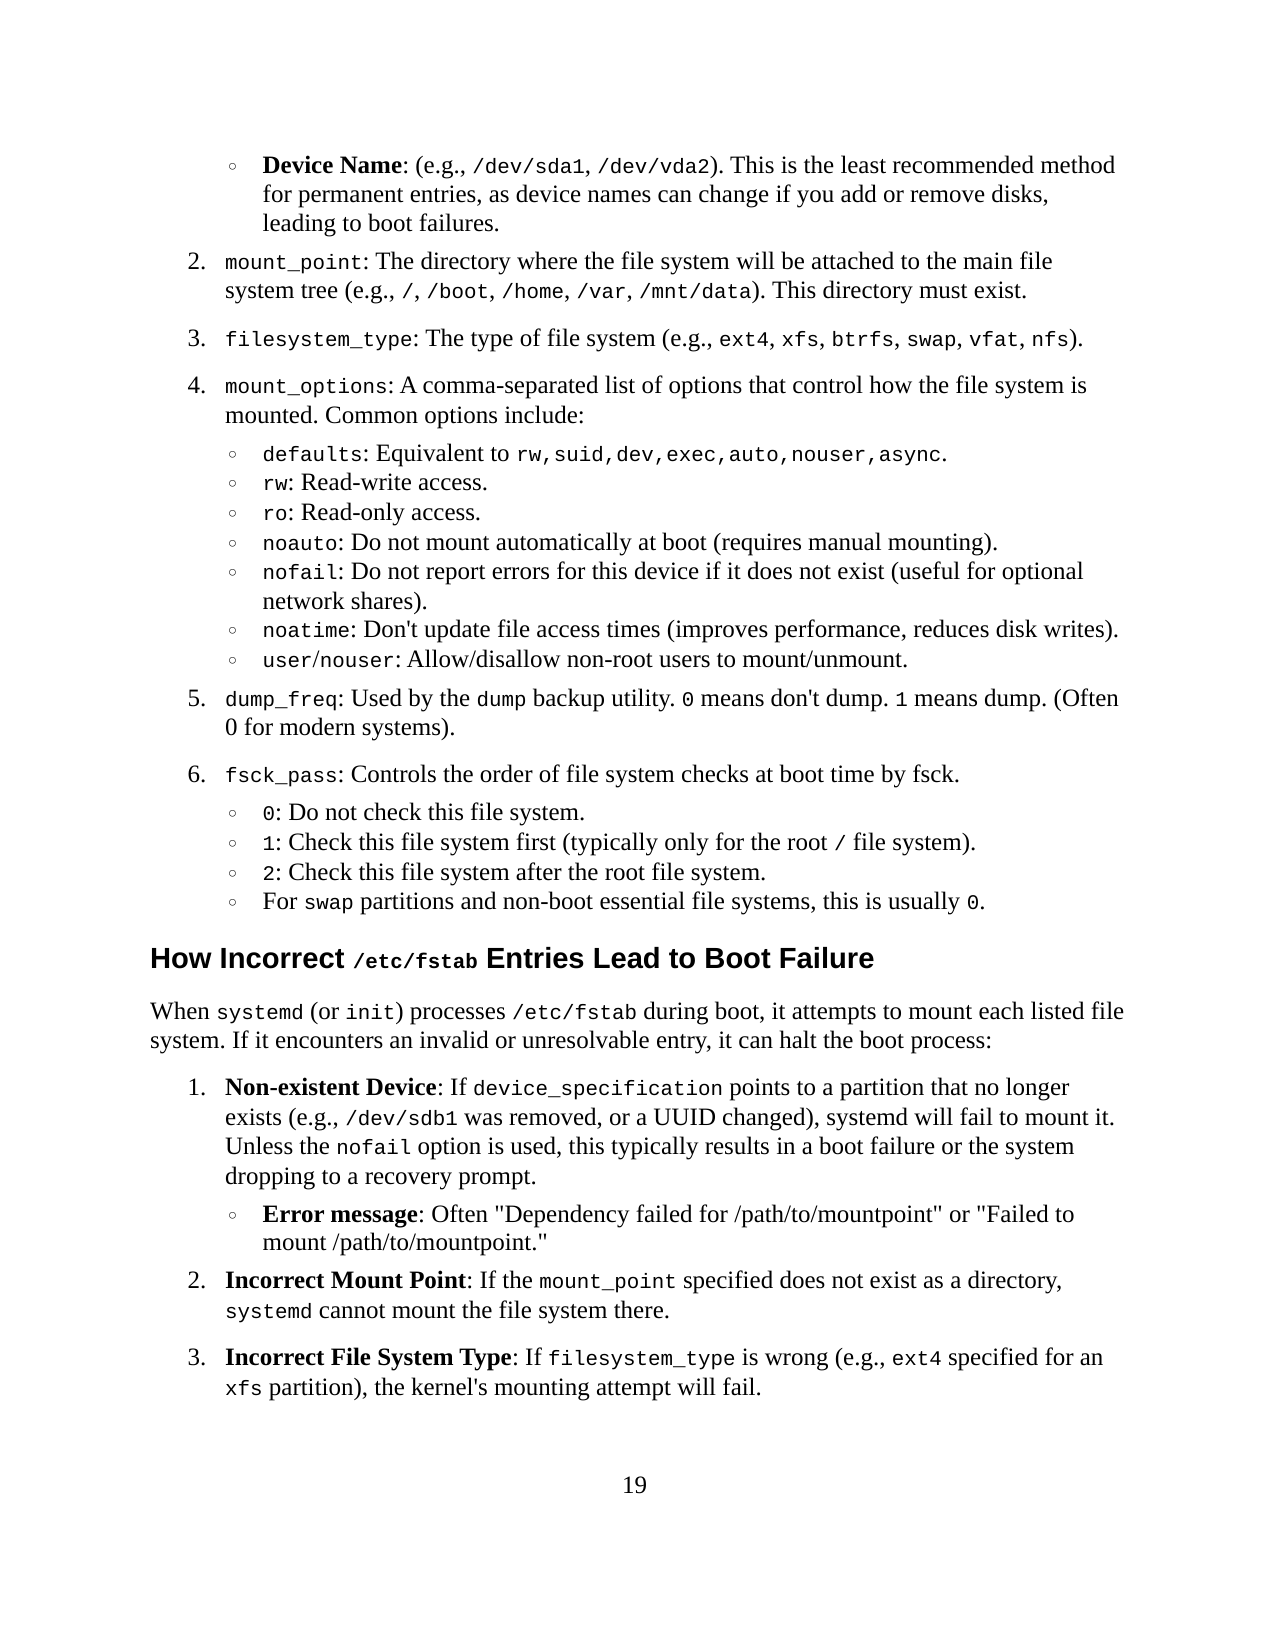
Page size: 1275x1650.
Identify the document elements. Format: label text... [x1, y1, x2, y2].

list Non-existent Device: If device_specification points to a partition that no longer exists (e.g., /dev/sdb1 was removed, or a UUID changed), systemd will fail to mount it. Unless the nofail option is used, this typically results in a boot failure or the system dropping to a recovery prompt. [187, 1072, 1125, 1190]
subtitle How Incorrect /etc/fstab Entries Lead to Boot Failure [150, 941, 1125, 974]
list filesystem_type: The type of file system (e.g., ext4, xfs, btrfs, swap, vfat, nfs). [187, 323, 1125, 353]
list mount_point: The directory where the file system will be attached to the main file system tree (e.g., /, /boot, /home, /var, /mnt/data). This directory must exist. [187, 246, 1125, 305]
list user/nouser: Allow/disallow non-root users to mount/unmount. [225, 644, 1125, 674]
list Error message: Often "Dependency failed for /path/to/mountpoint" or "Failed to mount /path/to/mountpoint." [225, 1199, 1125, 1256]
list 1: Check this file system first (typically only for the root / file system). [225, 827, 1125, 857]
list defaults: Equivalent to rw,suid,dev,exec,auto,nouser,async. [225, 438, 1125, 467]
list mount_options: A comma-separated list of options that control how the file system is mounted. Common options include: [187, 371, 1125, 429]
list Incorrect Mount Point: If the mount_point specified does not exist as a directory, systemd cannot mount the file system there. [187, 1265, 1125, 1324]
list dump_freq: Used by the dump backup utility. 0 means don't dump. 1 means dump. (Often 0 for modern systems). [187, 683, 1125, 741]
list fsck_pass: Controls the order of file system checks at boot time by fsck. [187, 759, 1125, 788]
list ro: Read-only access. [225, 497, 1125, 527]
list 0: Do not check this file system. [225, 797, 1125, 827]
list Device Name: (e.g., /dev/sda1, /dev/vda2). This is the least recommended method for permanent entries, as device names can change if you add or remove disks, leading to boot failures. [225, 150, 1125, 237]
list noauto: Do not mount automatically at boot (requires manual mounting). [225, 527, 1125, 556]
list rw: Read-write access. [225, 467, 1125, 497]
list nofail: Do not report errors for this device if it does not exist (useful for optional network shares). [225, 556, 1125, 614]
list Incorrect File System Type: If filesystem_type is wrong (e.g., ext4 specified for an xfs partition), the kernel's mounting attempt will fail. [187, 1342, 1125, 1401]
text When systemd (or init) processes /etc/fstab during boot, it attempts to mount each listed file system. If it encounters an invalid or unresolvable entry, it can halt the boot process: [150, 996, 1125, 1054]
list 2: Check this file system after the root file system. [225, 857, 1125, 886]
list For swap partitions and non-boot essential file systems, this is usually 0. [225, 886, 1125, 916]
list noatime: Don't update file access times (improves performance, reduces disk writes). [225, 614, 1125, 644]
